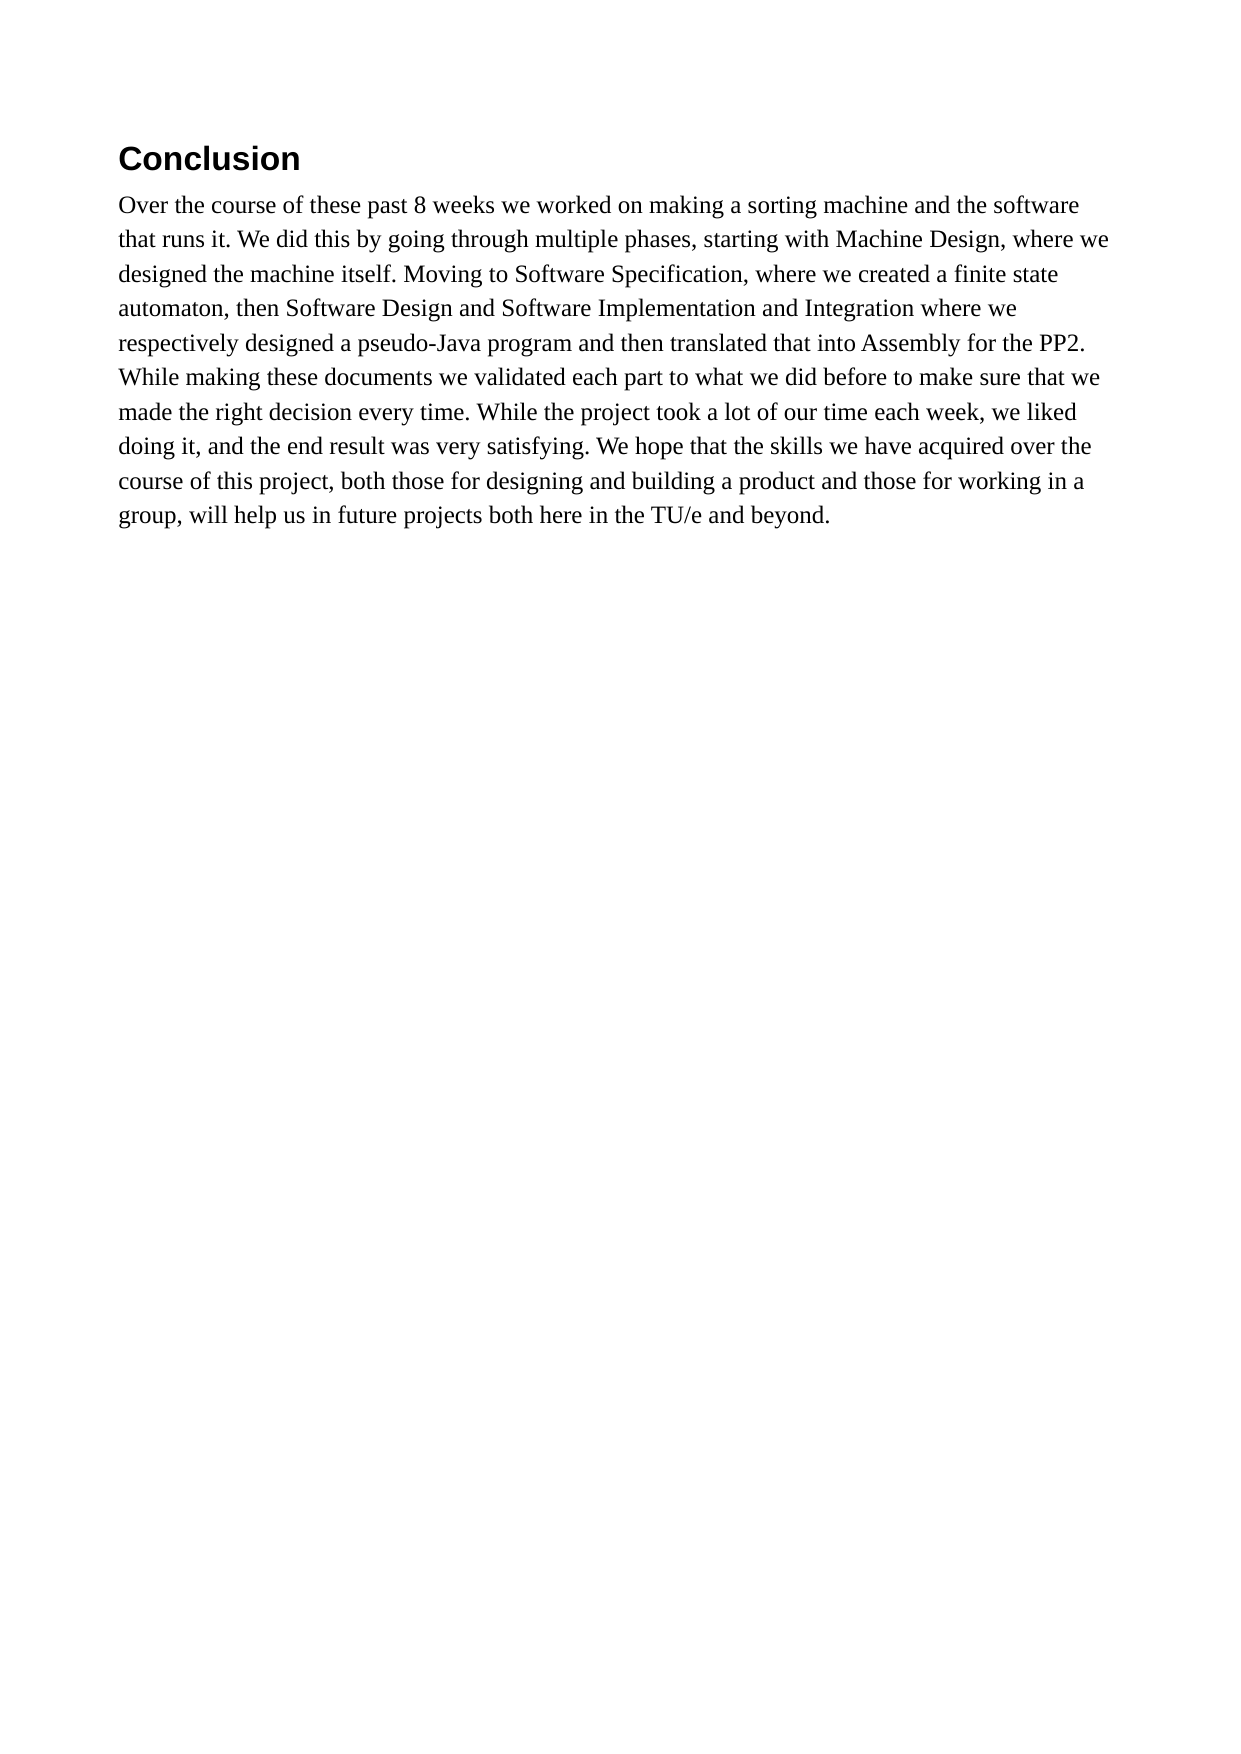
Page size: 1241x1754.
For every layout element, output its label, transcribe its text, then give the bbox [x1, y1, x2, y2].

text Over the course of these past 8 weeks we worked on making a sorting machine and the software that runs it. We did this by going through multiple phases, starting with Machine Design, where we designed the machine itself. Moving to Software Specification, where we created a finite state automaton, then Software Design and Software Implementation and Integration where we respectively designed a pseudo-Java program and then translated that into Assembly for the PP2. While making these documents we validated each part to what we did before to make sure that we made the right decision every time. While the project took a lot of our time each week, we liked doing it, and the end result was very satisfying. We hope that the skills we have acquired over the course of this project, both those for designing and building a product and those for working in a group, will help us in future projects both here in the TU/e and beyond. [118, 190, 1122, 529]
subtitle Conclusion [118, 139, 1122, 178]
